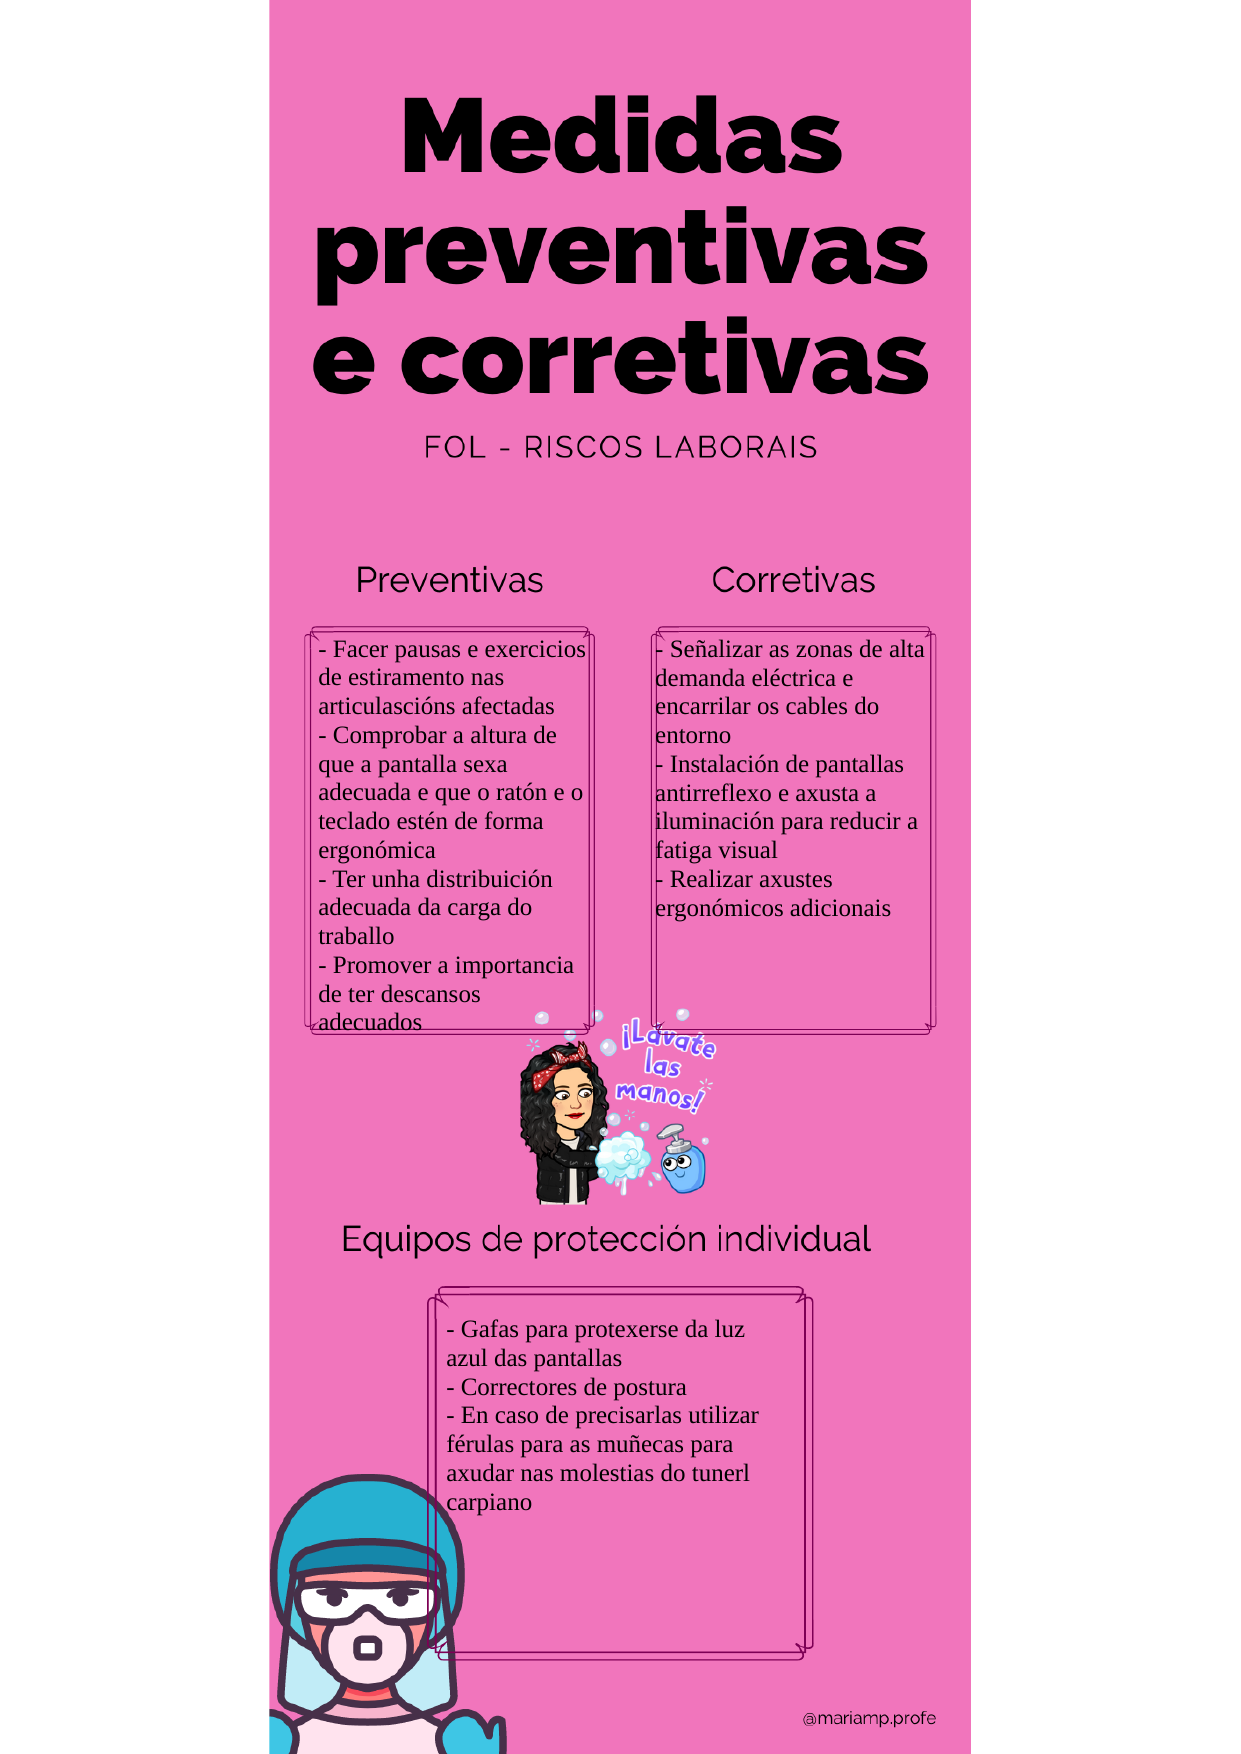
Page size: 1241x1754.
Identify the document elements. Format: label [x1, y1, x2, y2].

picture [269, 0, 971, 1754]
